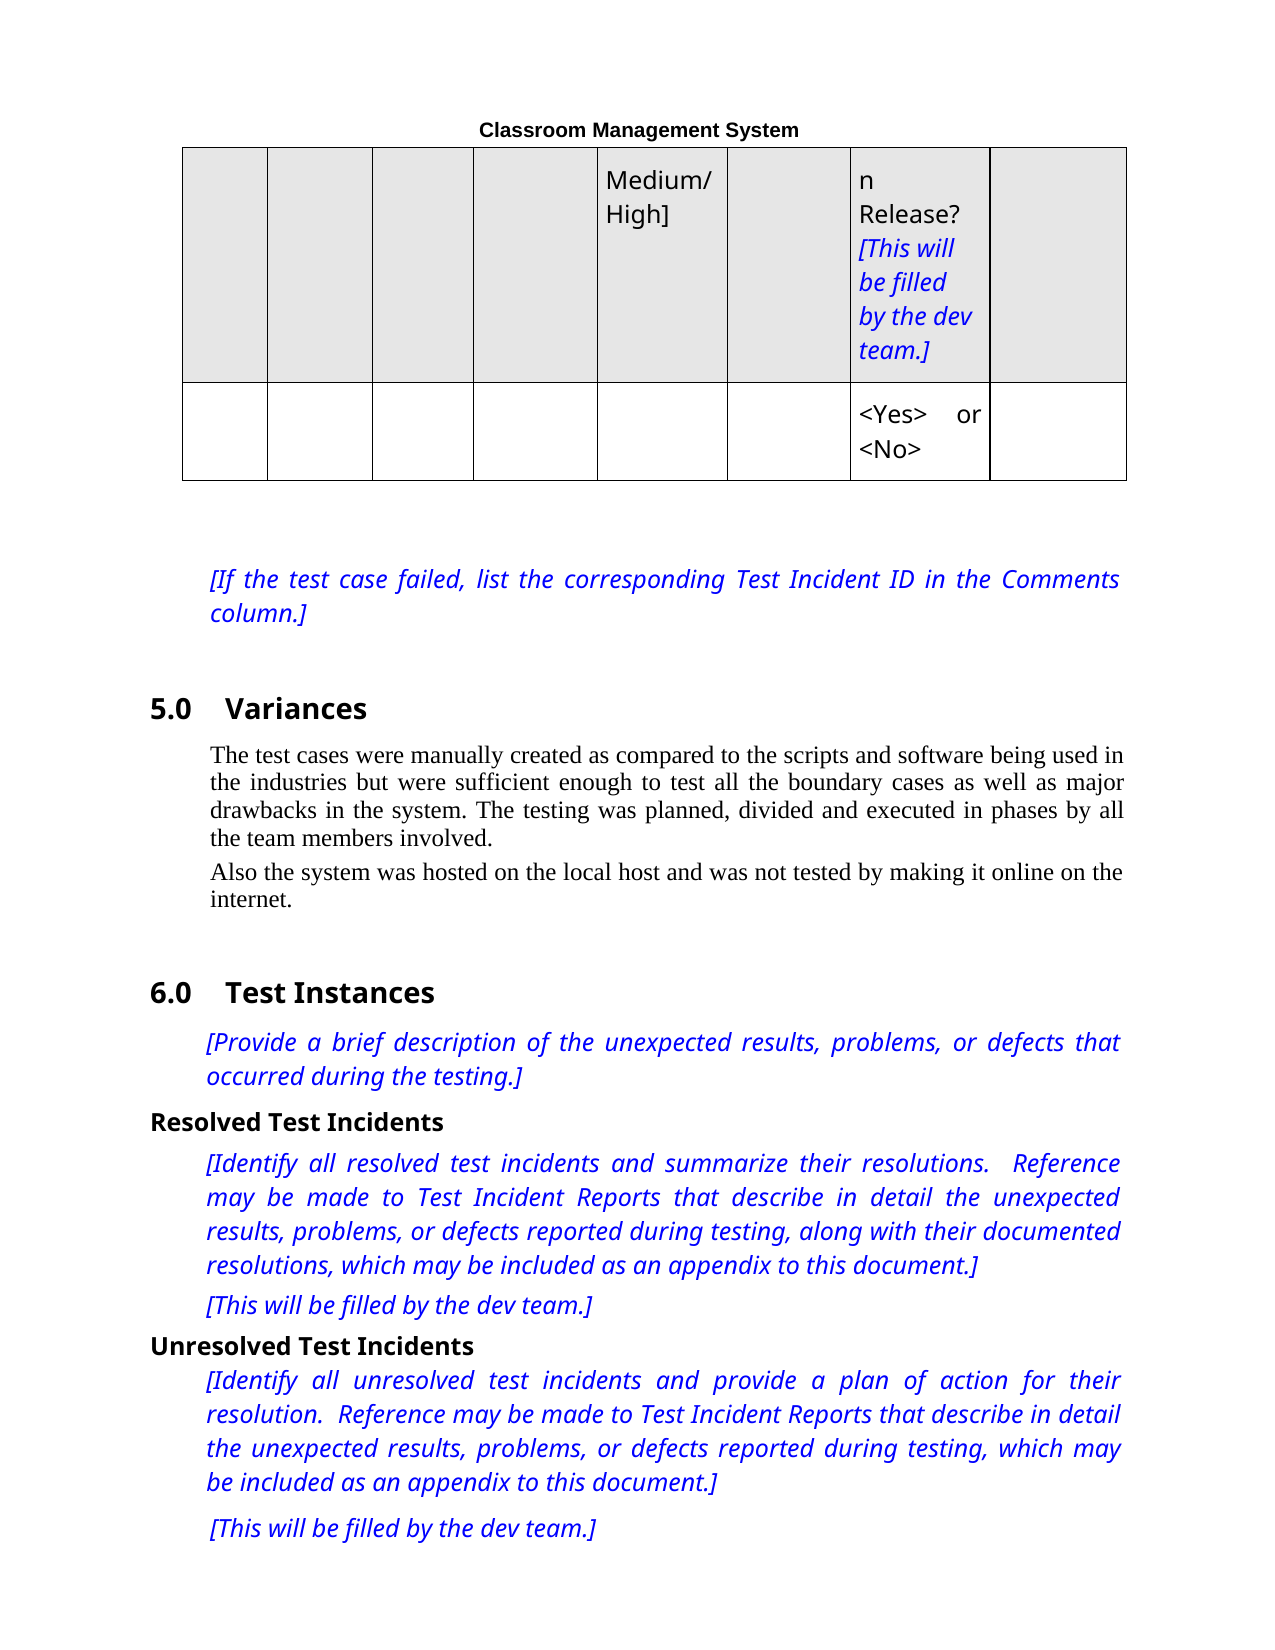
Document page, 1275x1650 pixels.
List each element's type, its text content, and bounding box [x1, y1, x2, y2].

text 6.0 Test Instances [150, 972, 1125, 1012]
text [This will be filled by the dev team.] [206, 1288, 1125, 1322]
text The test cases were manually created as compared to the scripts and software being used in the industries but were sufficient enough to test all the boundary cases as well as major drawbacks in the system. The testing was planned, divided and executed in phases by all the team members involved. [210, 741, 1125, 852]
table_header [373, 148, 473, 382]
subtitle Resolved Test Incidents [150, 1105, 1125, 1139]
table_cell <Yes> or <No> [851, 383, 989, 480]
table_cell [268, 383, 372, 480]
table_header [268, 148, 372, 382]
table_header [474, 148, 597, 382]
table_cell [474, 383, 597, 480]
text Also the system was hosted on the local host and was not tested by making it online on the internet. [210, 858, 1125, 913]
table_cell [991, 383, 1126, 480]
table_header [728, 148, 850, 382]
table_cell [183, 383, 267, 480]
text [Identify all resolved test incidents and summarize their resolutions. Reference may be made to Test Incident Reports that describe in detail the unexpected results, problems, or defects reported during testing, along with their documented resolutions, which may be included as an appendix to this document.] [206, 1145, 1125, 1282]
subtitle Unresolved Test Incidents [150, 1328, 1125, 1362]
text [Identify all unresolved test incidents and provide a plan of action for their resolution. Reference may be made to Test Incident Reports that describe in detail the unexpected results, problems, or defects reported during testing, which may be included as an appendix to this document.] [206, 1362, 1125, 1498]
table_header n Release? [This will be filled by the dev team.] [851, 148, 989, 382]
table_cell [728, 383, 850, 480]
table_header Medium/ High] [598, 148, 727, 382]
text 5.0 Variances [150, 689, 1125, 728]
table_header [991, 148, 1126, 382]
table_cell [598, 383, 727, 480]
text [This will be filled by the dev team.] [210, 1511, 1125, 1545]
text [If the test case failed, list the corresponding Test Incident ID in the Comments column.] [210, 561, 1125, 629]
table_header [183, 148, 267, 382]
text [Provide a brief description of the unexpected results, problems, or defects that occurred during the testing.] [206, 1024, 1125, 1093]
table_cell [373, 383, 473, 480]
